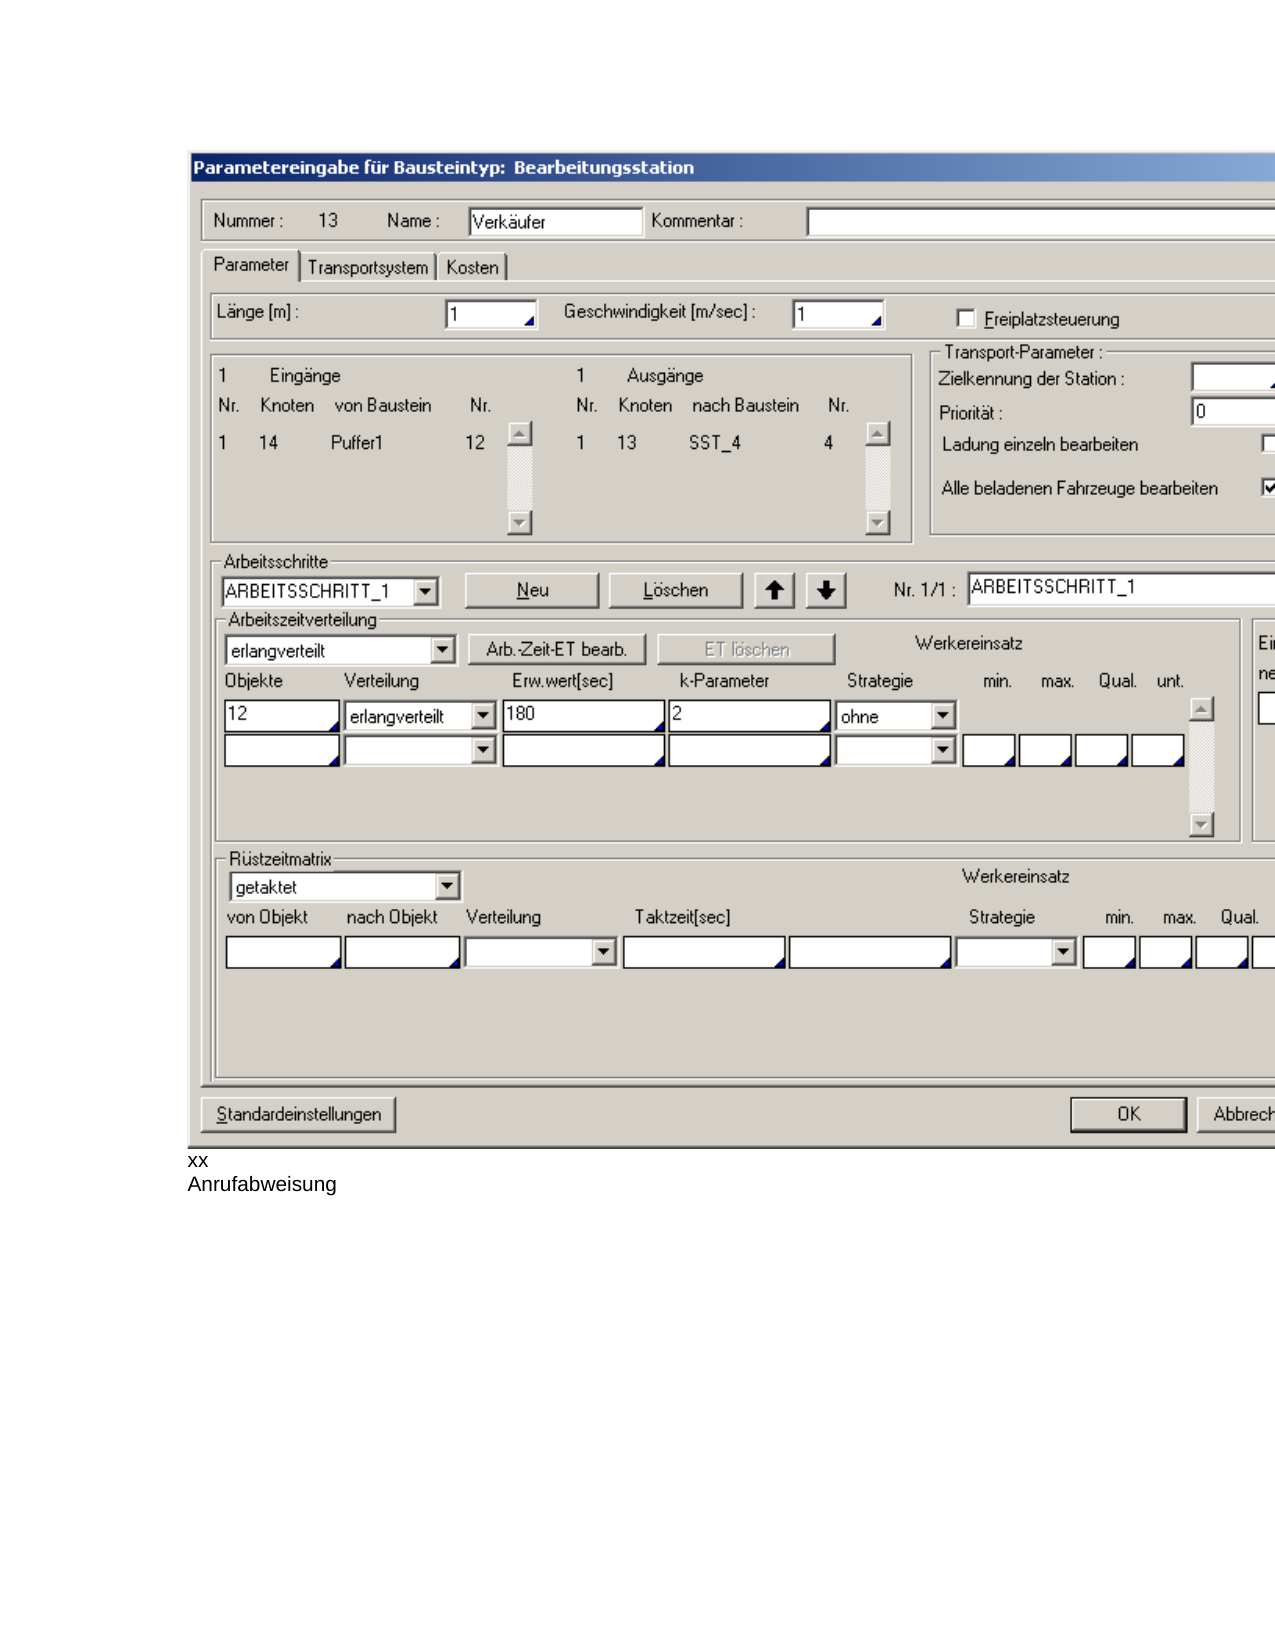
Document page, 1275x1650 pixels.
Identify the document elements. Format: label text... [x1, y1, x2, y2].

text Anrufabweisung [187, 1172, 1087, 1196]
text xx [187, 1149, 1087, 1172]
